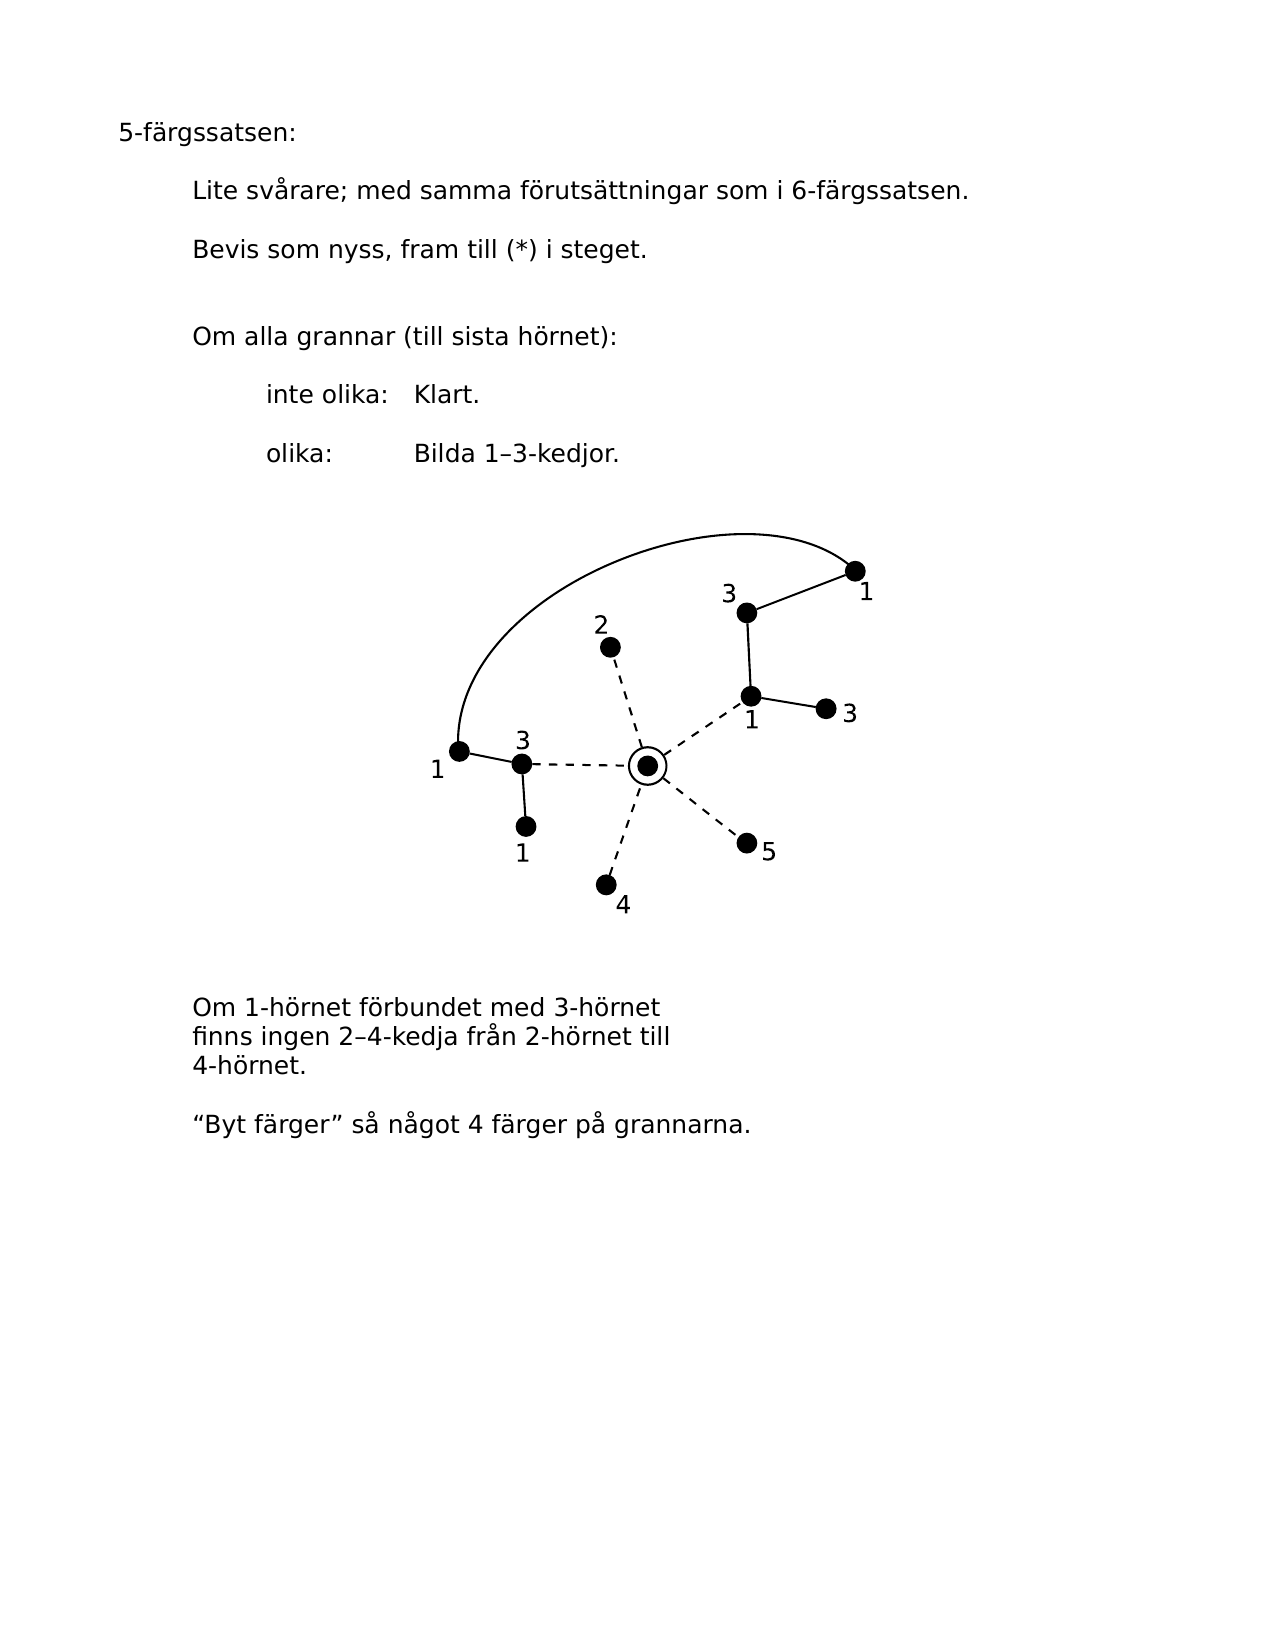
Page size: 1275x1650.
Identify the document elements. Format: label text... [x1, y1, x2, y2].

text inte olika: Klart. [118, 381, 1157, 410]
text finns ingen 2–4-kedja från 2-hörnet till [118, 1022, 1157, 1051]
text “Byt färger” så något 4 färger på grannarna. [118, 1110, 1157, 1139]
text Lite svårare; med samma förutsättningar som i 6-färgssatsen. [118, 176, 1157, 206]
text olika: Bilda 1–3-kedjor. [118, 439, 1157, 468]
text 4-hörnet. [118, 1051, 1157, 1081]
text Om alla grannar (till sista hörnet): [118, 322, 1157, 351]
text Bevis som nyss, fram till (*) i steget. [118, 235, 1157, 264]
text 5-färgssatsen: [118, 118, 1157, 147]
text Om 1-hörnet förbundet med 3-hörnet [118, 993, 1157, 1022]
